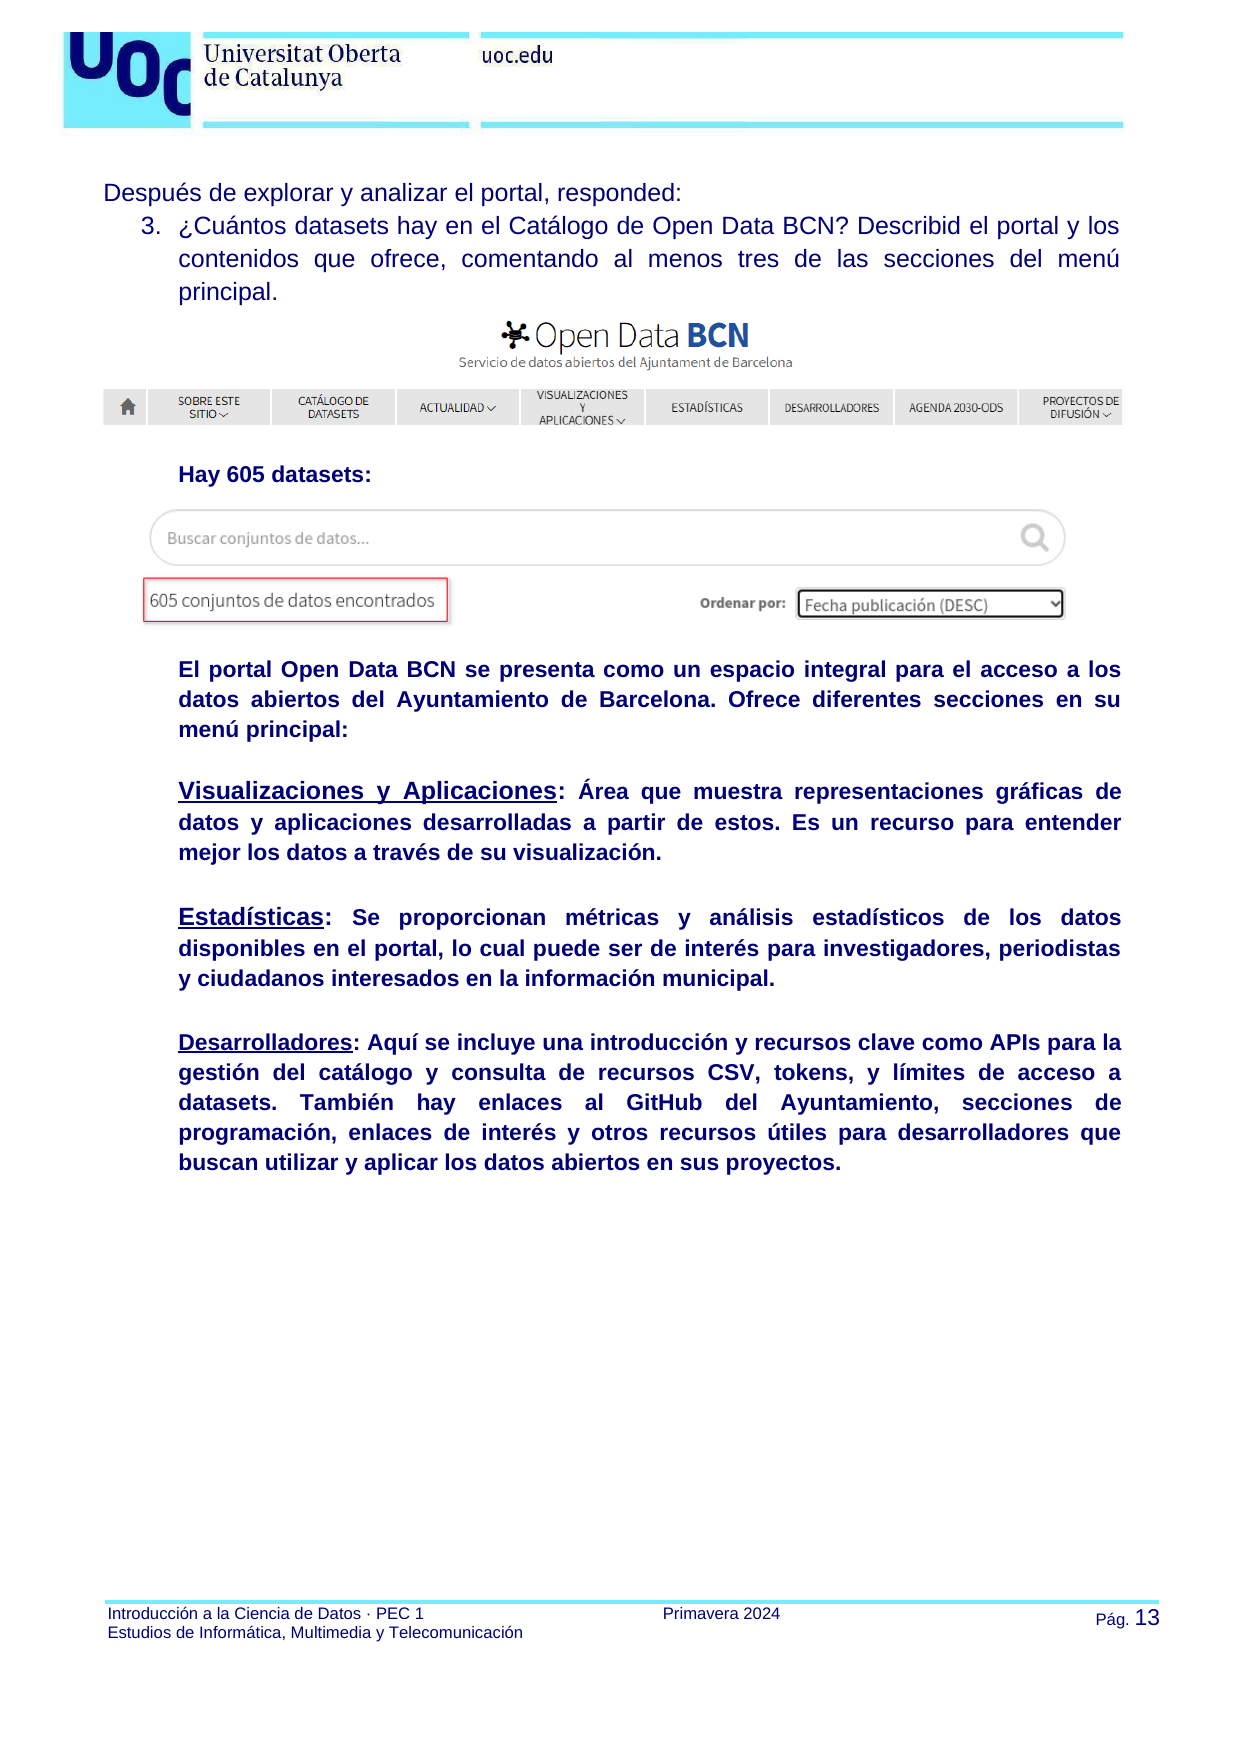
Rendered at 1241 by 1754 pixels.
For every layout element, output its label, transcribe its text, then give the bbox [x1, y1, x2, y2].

picture [140, 491, 1085, 648]
text Después de explorar y analizar el portal, responded: [103, 71, 1122, 206]
text El portal Open Data BCN se presenta como un espacio integral para el acceso a los datos abiertos del Ayuntamiento de Barcelona. Ofrece diferentes secciones en su menú principal: [178, 491, 1122, 742]
text Visualizaciones y Aplicaciones: Área que muestra representaciones gráficas de datos y aplicaciones desarrolladas a partir de estos. Es un recurso para entender mejor los datos a través de su visualización. [178, 776, 1122, 866]
text Hay 605 datasets: [178, 461, 1122, 488]
list ¿Cuántos datasets hay en el Catálogo de Open Data BCN? Describid el portal y los contenidos que ofrece, comentando al menos tres de las secciones del menú principal. [141, 211, 1122, 306]
picture [103, 309, 1123, 425]
text Desarrolladores: Aquí se incluye una introducción y recursos clave como APIs para la gestión del catálogo y consulta de recursos CSV, tokens, y límites de acceso a datasets. También hay enlaces al GitHub del Ayuntamiento, secciones de programación, enlaces de interés y otros recursos útiles para desarrolladores que buscan utilizar y aplicar los datos abiertos en sus proyectos. [178, 1028, 1122, 1176]
picture [57, 32, 92, 136]
text Estadísticas: Se proporcionan métricas y análisis estadísticos de los datos disponibles en el portal, lo cual puede ser de interés para investigadores, periodistas y ciudadanos interesados en la información municipal. [178, 902, 1122, 992]
